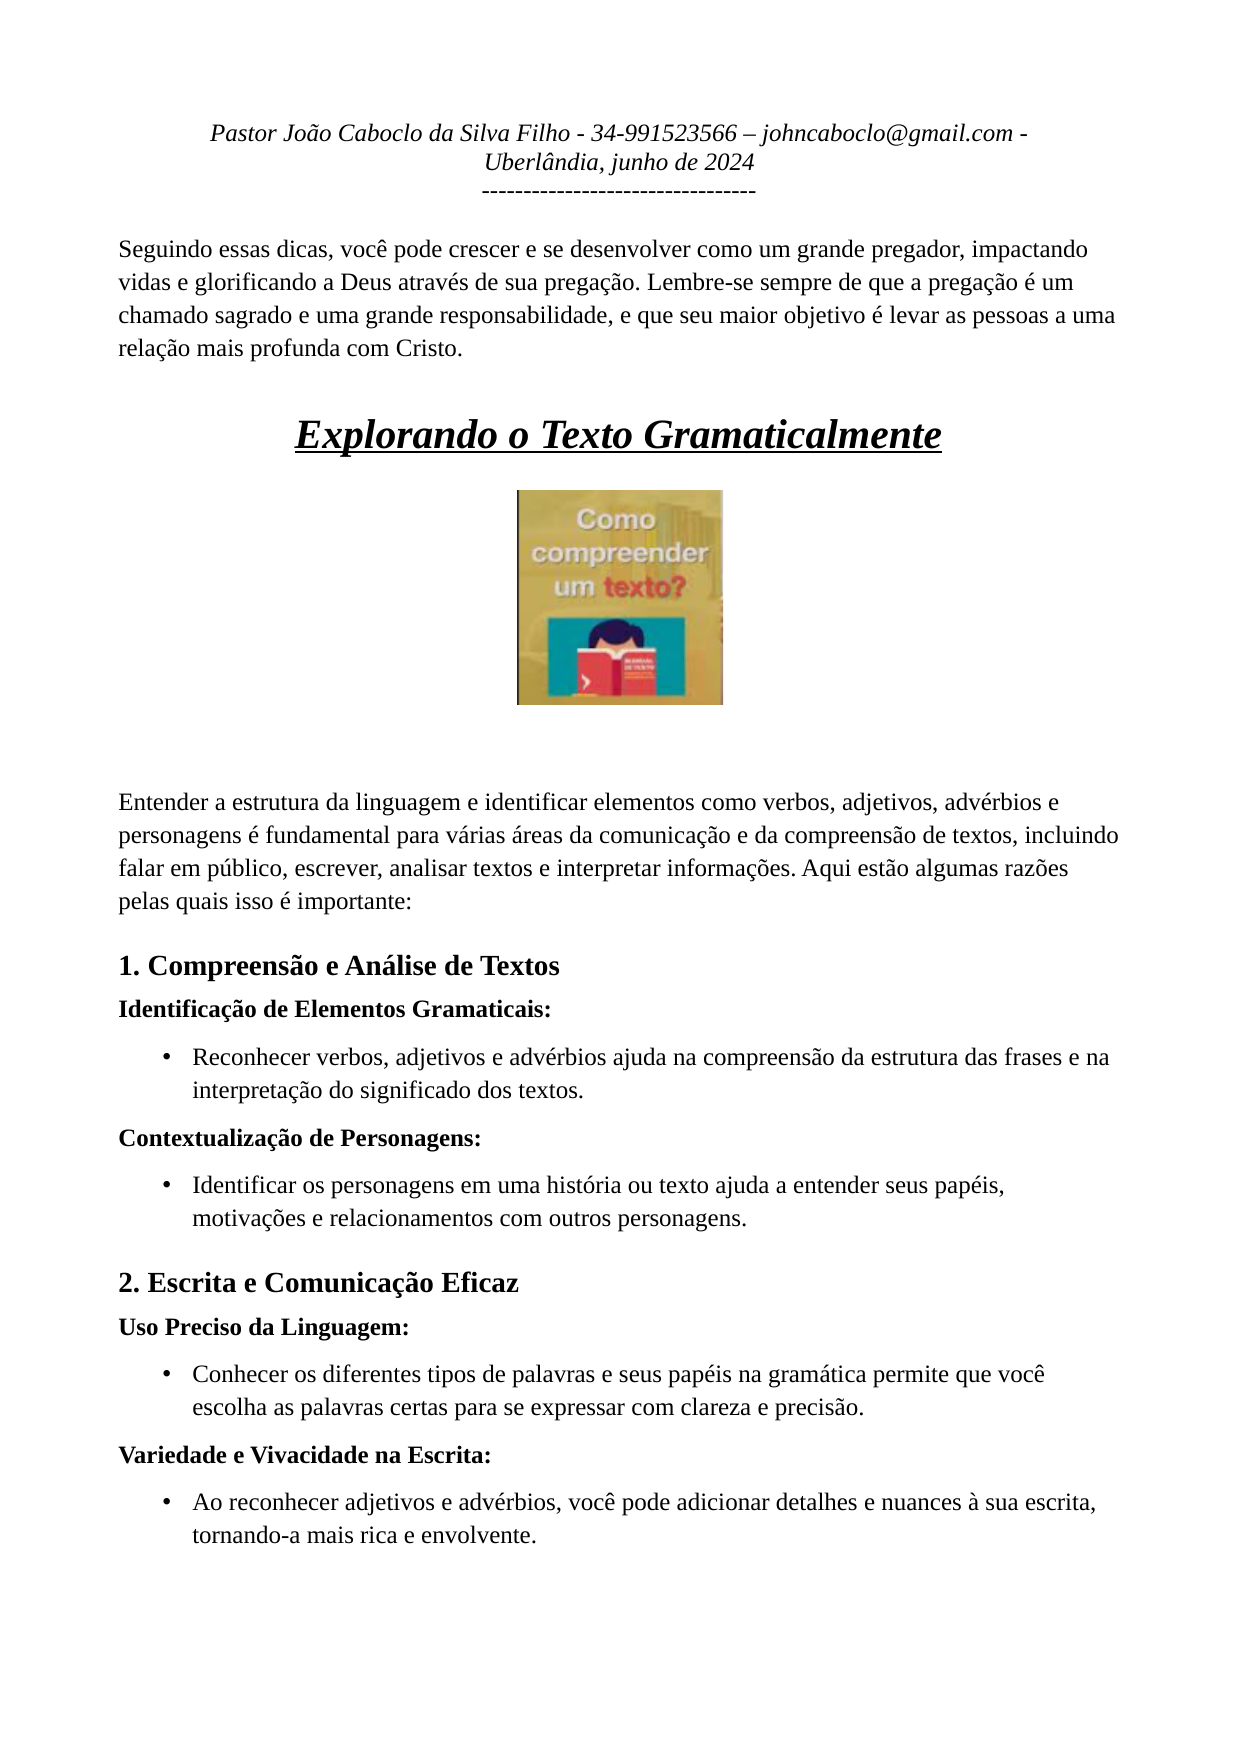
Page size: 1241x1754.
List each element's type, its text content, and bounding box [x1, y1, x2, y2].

text Variedade e Vivacidade na Escrita: [118, 1440, 1122, 1468]
text Explorando o Texto Gramaticalmente [118, 409, 1122, 457]
text Uso Preciso da Linguagem: [118, 1312, 1122, 1340]
text Seguindo essas dicas, você pode crescer e se desenvolver como um grande pregador, impactando vidas e glorificando a Deus através de sua pregação. Lembre-se sempre de que a pregação é um chamado sagrado e uma grande responsabilidade, e que seu maior objetivo é levar as pessoas a uma relação mais profunda com Cristo. [118, 234, 1122, 362]
subtitle 2. Escrita e Comunicação Eficaz [118, 1266, 1122, 1299]
text Identificação de Elementos Gramaticais: [118, 994, 1122, 1023]
text Entender a estrutura da linguagem e identificar elementos como verbos, adjetivos, advérbios e personagens é fundamental para várias áreas da comunicação e da compreensão de textos, incluindo falar em público, escrever, analisar textos e interpretar informações. Aqui estão algumas razões pelas quais isso é importante: [118, 787, 1122, 915]
text Contextualização de Personagens: [118, 1123, 1122, 1151]
picture [517, 490, 724, 705]
list Identificar os personagens em uma história ou texto ajuda a entender seus papéis, motivações e relacionamentos com outros personagens. [162, 1170, 1122, 1232]
list Ao reconhecer adjetivos e advérbios, você pode adicionar detalhes e nuances à sua escrita, tornando-a mais rica e envolvente. [162, 1487, 1122, 1549]
list Conhecer os diferentes tipos de palavras e seus papéis na gramática permite que você escolha as palavras certas para se expressar com clareza e precisão. [162, 1359, 1122, 1421]
subtitle 1. Compreensão e Análise de Textos [118, 948, 1122, 982]
list Reconhecer verbos, adjetivos e advérbios ajuda na compreensão da estrutura das frases e na interpretação do significado dos textos. [162, 1042, 1122, 1104]
